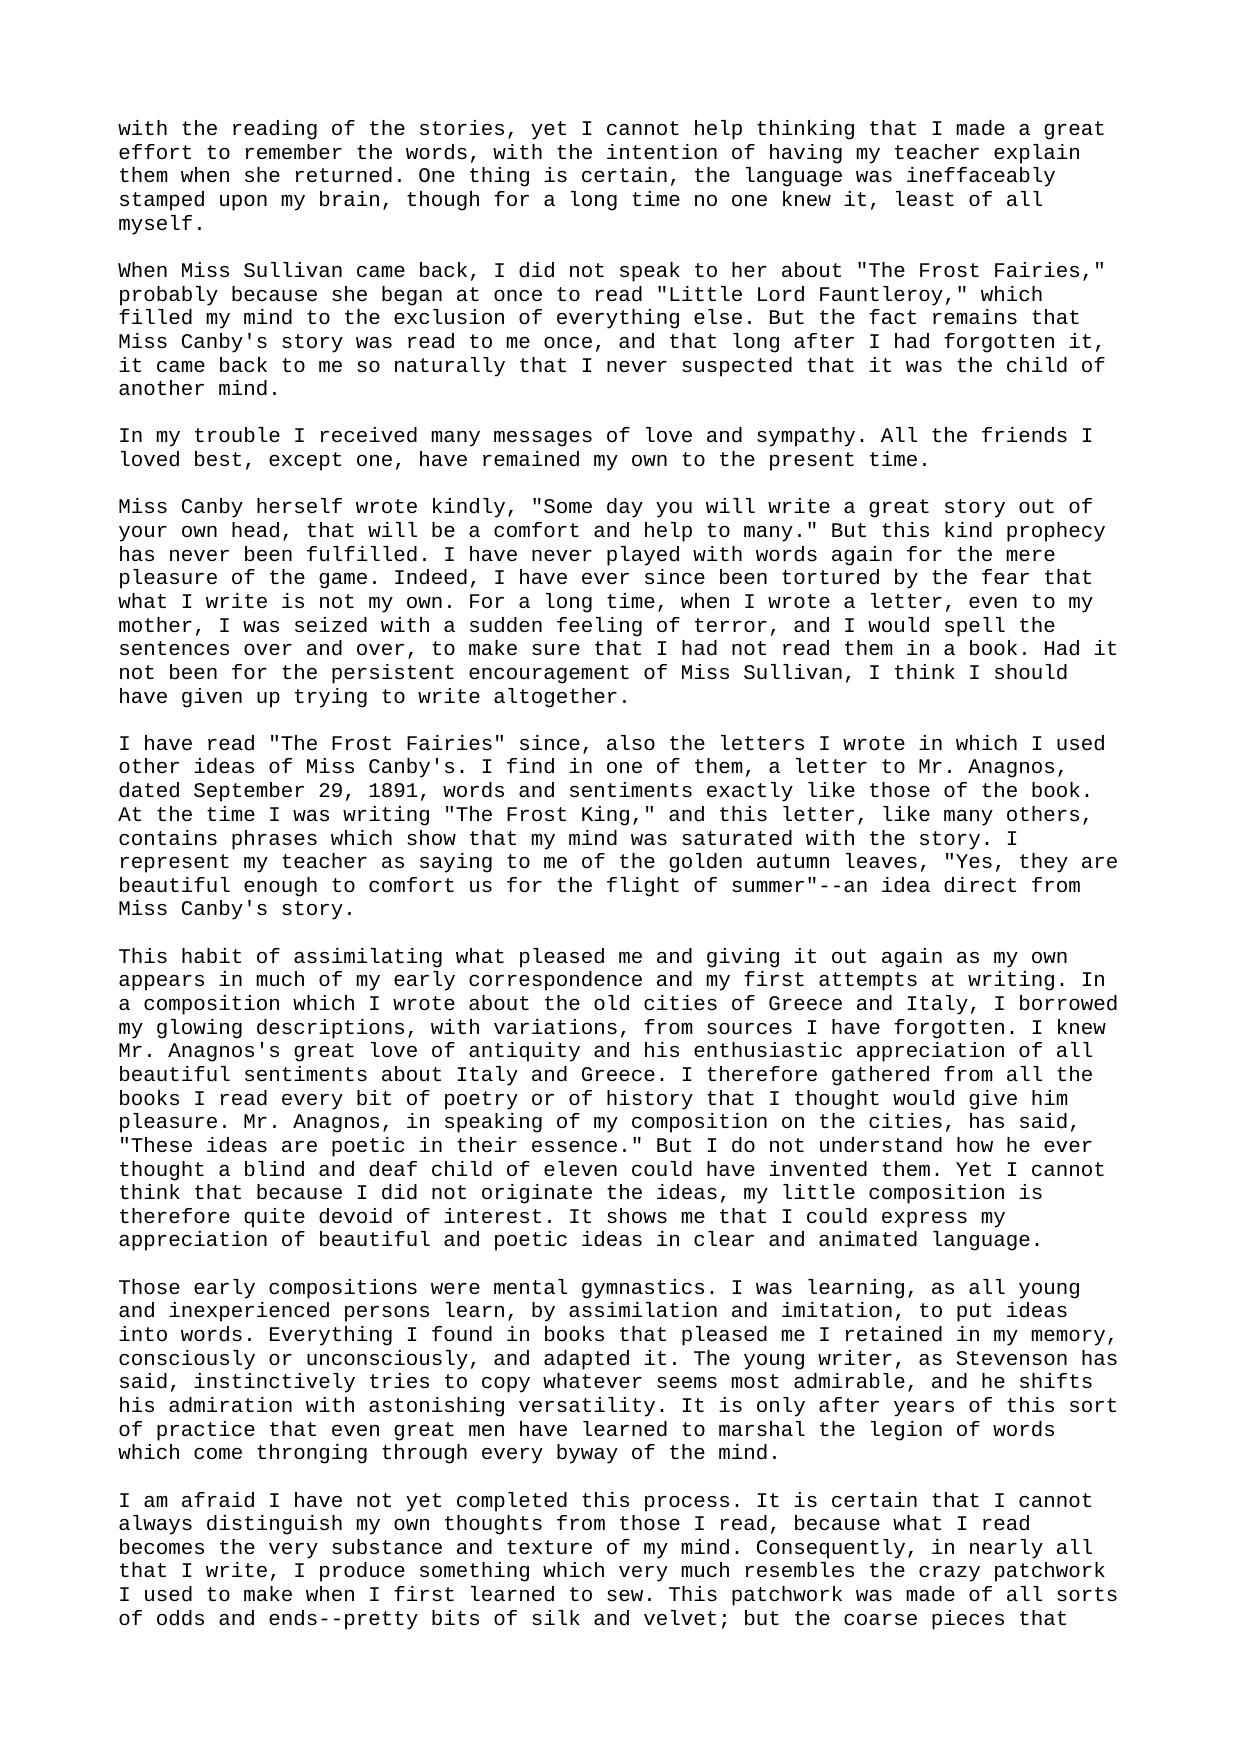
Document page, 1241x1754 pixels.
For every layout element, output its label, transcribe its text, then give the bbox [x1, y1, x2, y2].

text I am afraid I have not yet completed this process. It is certain that I cannot always distinguish my own thoughts from those I read, because what I read becomes the very substance and texture of my mind. Consequently, in nearly all that I write, I produce something which very much resembles the crazy patchwork I used to make when I first learned to sew. This patchwork was made of all sorts of odds and ends--pretty bits of silk and velvet; but the coarse pieces that [118, 1489, 1122, 1631]
text When Miss Sullivan came back, I did not speak to her about "The Frost Fairies," probably because she began at once to read "Little Lord Fauntleroy," which filled my mind to the exclusion of everything else. But the fact remains that Miss Canby's story was read to me once, and that long after I had forgotten it, it came back to me so naturally that I never suspected that it was the child of another mind. [118, 260, 1122, 402]
text Those early compositions were mental gymnastics. I was learning, as all young and inexperienced persons learn, by assimilation and imitation, to put ideas into words. Everything I found in books that pleased me I retained in my memory, consciously or unconsciously, and adapted it. The young writer, as Stevenson has said, instinctively tries to copy whatever seems most admirable, and he shifts his admiration with astonishing versatility. It is only after years of this sort of practice that even great men have learned to marshal the legion of words which come thronging through every byway of the mind. [118, 1277, 1122, 1466]
text In my trouble I received many messages of love and sympathy. All the friends I loved best, except one, have remained my own to the present time. [118, 426, 1122, 473]
text with the reading of the stories, yet I cannot help thinking that I made a great effort to remember the words, with the intention of having my teacher explain them when she returned. One thing is certain, the language was ineffaceably stamped upon my brain, though for a long time no one knew it, least of all myself. [118, 118, 1122, 236]
text I have read "The Frost Fairies" since, also the letters I wrote in which I used other ideas of Miss Canby's. I find in one of them, a letter to Mr. Anagnos, dated September 29, 1891, words and sentiments exactly like those of the book. At the time I was writing "The Frost King," and this letter, like many others, contains phrases which show that my mind was saturated with the story. I represent my teacher as saying to me of the golden autumn leaves, "Yes, they are beautiful enough to comfort us for the flight of summer"--an idea direct from Miss Canby's story. [118, 733, 1122, 922]
text This habit of assimilating what pleased me and giving it out again as my own appears in much of my early correspondence and my first attempts at writing. In a composition which I wrote about the old cities of Greece and Italy, I borrowed my glowing descriptions, with variations, from sources I have forgotten. I knew Mr. Anagnos's great love of antiquity and his enthusiastic appreciation of all beautiful sentiments about Italy and Greece. I therefore gathered from all the books I read every bit of poetry or of history that I thought would give him pleasure. Mr. Anagnos, in speaking of my composition on the cities, has said, "These ideas are poetic in their essence." But I do not understand how he ever thought a blind and deaf child of eleven could have invented them. Yet I cannot think that because I did not originate the ideas, my little composition is therefore quite devoid of interest. It shows me that I could express my appreciation of beautiful and poetic ideas in clear and animated language. [118, 946, 1122, 1253]
text Miss Canby herself wrote kindly, "Some day you will write a great story out of your own head, that will be a comfort and help to many." But this kind prophecy has never been fulfilled. I have never played with words again for the mere pleasure of the game. Indeed, I have ever since been tortured by the fear that what I write is not my own. For a long time, when I wrote a letter, even to my mother, I was seized with a sudden feeling of terror, and I would spell the sentences over and over, to make sure that I had not read them in a book. Had it not been for the persistent encouragement of Miss Sullivan, I think I should have given up trying to write altogether. [118, 496, 1122, 709]
